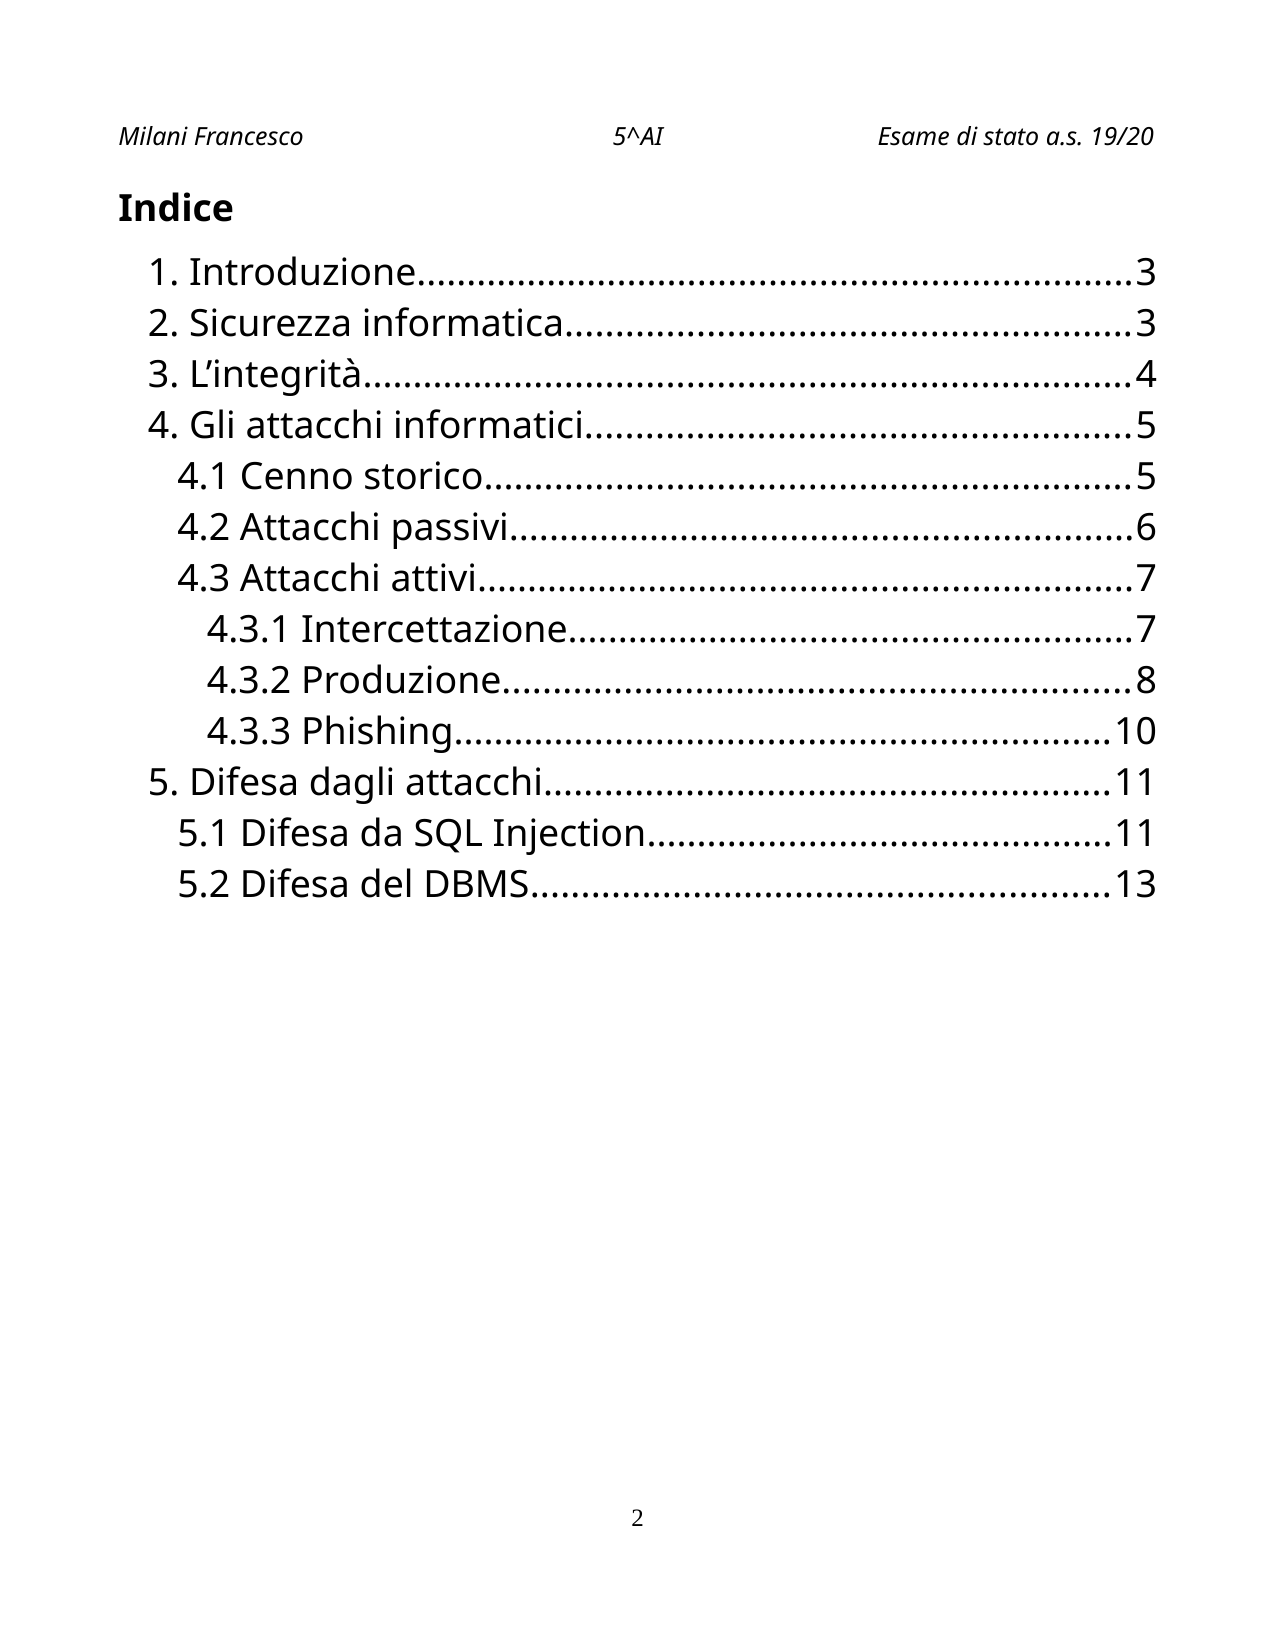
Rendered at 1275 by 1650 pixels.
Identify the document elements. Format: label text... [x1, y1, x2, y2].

text 4.2 Attacchi passivi 6 [177, 500, 1157, 551]
text 5. Difesa dagli attacchi 11 [148, 756, 1157, 807]
text 2. Sicurezza informatica 3 [148, 296, 1157, 347]
text 1. Introduzione 3 [148, 245, 1157, 296]
text 4.3 Attacchi attivi 7 [177, 551, 1157, 602]
text 5.1 Difesa da SQL Injection 11 [177, 807, 1157, 858]
text 4.3.2 Produzione 8 [207, 653, 1157, 704]
text 4.3.1 Intercettazione 7 [207, 602, 1157, 653]
text 3. L’integrità 4 [148, 347, 1157, 398]
text 4.1 Cenno storico 5 [177, 449, 1157, 500]
text 5.2 Difesa del DBMS 13 [177, 858, 1157, 909]
text 4.3.3 Phishing 10 [207, 704, 1157, 756]
subtitle Indice [118, 182, 1157, 233]
text 4. Gli attacchi informatici 5 [148, 398, 1157, 449]
